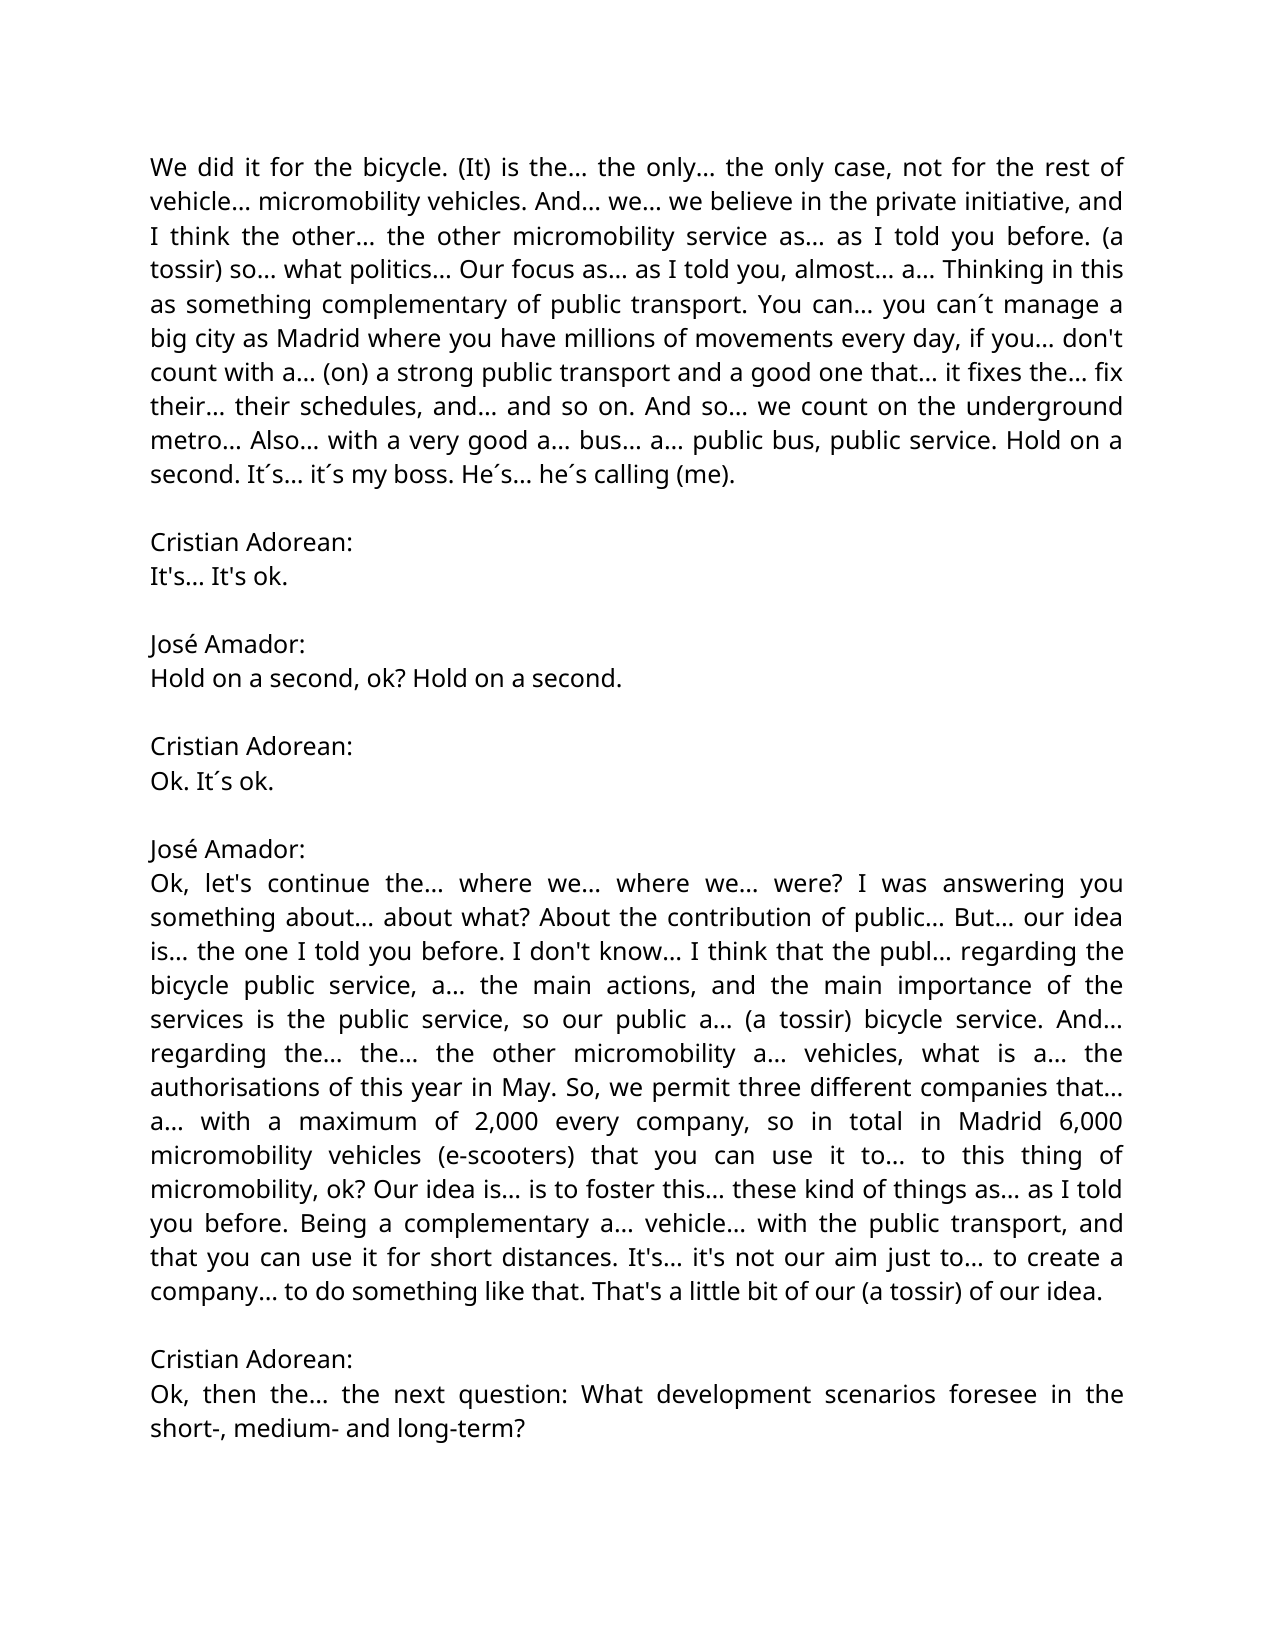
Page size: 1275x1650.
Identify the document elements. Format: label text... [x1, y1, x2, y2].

text Ok, then the… the next question: What development scenarios foresee in the short-, medium- and long-term? [150, 1376, 1125, 1444]
text José Amador: [150, 831, 1125, 865]
text José Amador: [150, 627, 1125, 661]
text Cristian Adorean: [150, 1342, 1125, 1376]
text Cristian Adorean: [150, 525, 1125, 559]
text It's… It's ok. [150, 559, 1125, 593]
text Cristian Adorean: [150, 729, 1125, 763]
text Hold on a second, ok? Hold on a second. [150, 661, 1125, 695]
text Ok. It´s ok. [150, 763, 1125, 797]
text We did it for the bicycle. (It) is the… the only… the only case, not for the rest of vehicle… micromobility vehicles. And… we… we believe in the private initiative, and I think the other… the other micromobility service as… as I told you before. (a tossir) so… what politics… Our focus as… as I told you, almost… a… Thinking in this as something complementary of public transport. You can… you can´t manage a big city as Madrid where you have millions of movements every day, if you… don't count with a… (on) a strong public transport and a good one that… it fixes the… fix their… their schedules, and… and so on. And so… we count on the underground metro… Also… with a very good a… bus… a… public bus, public service. Hold on a second. It´s… it´s my boss. He´s… he´s calling (me). [150, 150, 1125, 491]
text Ok, let's continue the… where we… where we… were? I was answering you something about… about what? About the contribution of public… But… our idea is… the one I told you before. I don't know… I think that the publ… regarding the bicycle public service, a… the main actions, and the main importance of the services is the public service, so our public a… (a tossir) bicycle service. And… regarding the… the… the other micromobility a… vehicles, what is a… the authorisations of this year in May. So, we permit three different companies that… a… with a maximum of 2,000 every company, so in total in Madrid 6,000 micromobility vehicles (e-scooters) that you can use it to... to this thing of micromobility, ok? Our idea is… is to foster this… these kind of things as… as I told you before. Being a complementary a… vehicle… with the public transport, and that you can use it for short distances. It's… it's not our aim just to… to create a company… to do something like that. That's a little bit of our (a tossir) of our idea. [150, 865, 1125, 1308]
